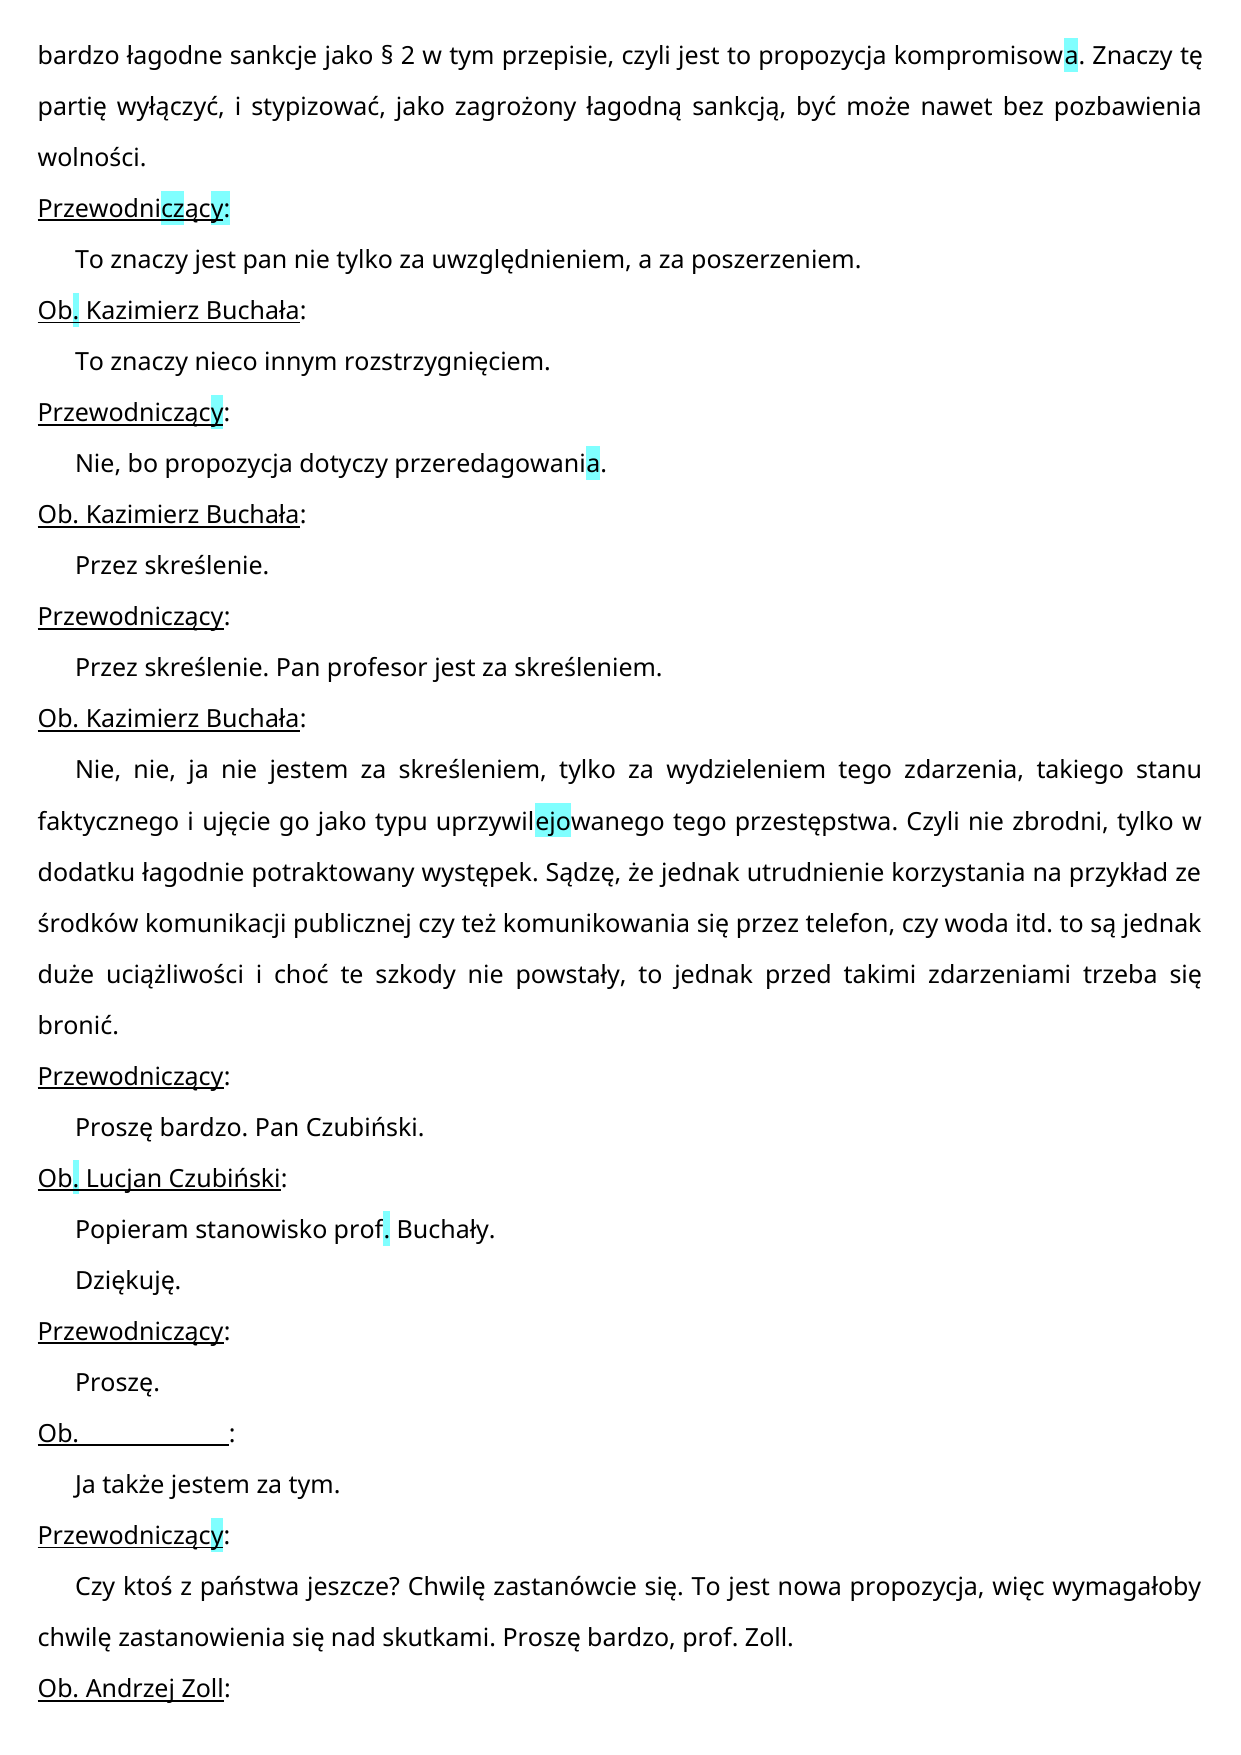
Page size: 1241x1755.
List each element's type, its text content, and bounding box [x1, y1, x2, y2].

text To znaczy nieco innym rozstrzygnięciem. [37, 344, 1203, 378]
text Ob. Kazimierz Buchała: [37, 497, 1203, 531]
text Ob. Kazimierz Buchała: [37, 701, 1203, 735]
text Dziękuję. [37, 1262, 1203, 1297]
text Przez skreślenie. [37, 548, 1203, 582]
text Ob. Kazimierz Buchała: [37, 293, 1203, 327]
text Proszę. [37, 1364, 1203, 1399]
text Przewodniczący: [37, 599, 1203, 633]
text Przewodniczący: [37, 1058, 1203, 1092]
text Przez skreślenie. Pan profesor jest za skreśleniem. [37, 650, 1203, 684]
text Proszę bardzo. Pan Czubiński. [37, 1109, 1203, 1143]
text Czy ktoś z państwa jeszcze? Chwilę zastanówcie się. To jest nowa propozycja, więc wymagałoby chwilę zastanowienia się nad skutkami. Proszę bardzo, prof. Zoll. [37, 1569, 1203, 1654]
text Ob. Andrzej Zoll: [37, 1671, 1203, 1705]
text Ob. : [37, 1416, 1203, 1450]
text Przewodniczący: [37, 191, 1203, 225]
text Popieram stanowisko prof. Buchały. [37, 1211, 1203, 1246]
text Przewodniczący: [37, 1313, 1203, 1348]
text Nie, nie, ja nie jestem za skreśleniem, tylko za wydzieleniem tego zdarzenia, takiego stanu faktycznego i ujęcie go jako typu uprzywilejowanego tego przestępstwa. Czyli nie zbrodni, tylko w dodatku łagodnie potraktowany występek. Sądzę, że jednak utrudnienie korzystania na przykład ze środków komunikacji publicznej czy też komunikowania się przez telefon, czy woda itd. to są jednak duże uciążliwości i choć te szkody nie powstały, to jednak przed takimi zdarzeniami trzeba się bronić. [37, 752, 1203, 1041]
text To znaczy jest pan nie tylko za uwzględnieniem, a za poszerzeniem. [37, 242, 1203, 276]
text Ob. Lucjan Czubiński: [37, 1160, 1203, 1194]
text bardzo łagodne sankcje jako § 2 w tym przepisie, czyli jest to propozycja kompromisowa. Znaczy tę partię wyłączyć, i stypizować, jako zagrożony łagodną sankcją, być może nawet bez pozbawienia wolności. [37, 37, 1203, 174]
text Ja także jestem za tym. [37, 1467, 1203, 1501]
text Przewodniczący: [37, 395, 1203, 429]
text Nie, bo propozycja dotyczy przeredagowania. [37, 446, 1203, 480]
text Przewodniczący: [37, 1518, 1203, 1552]
